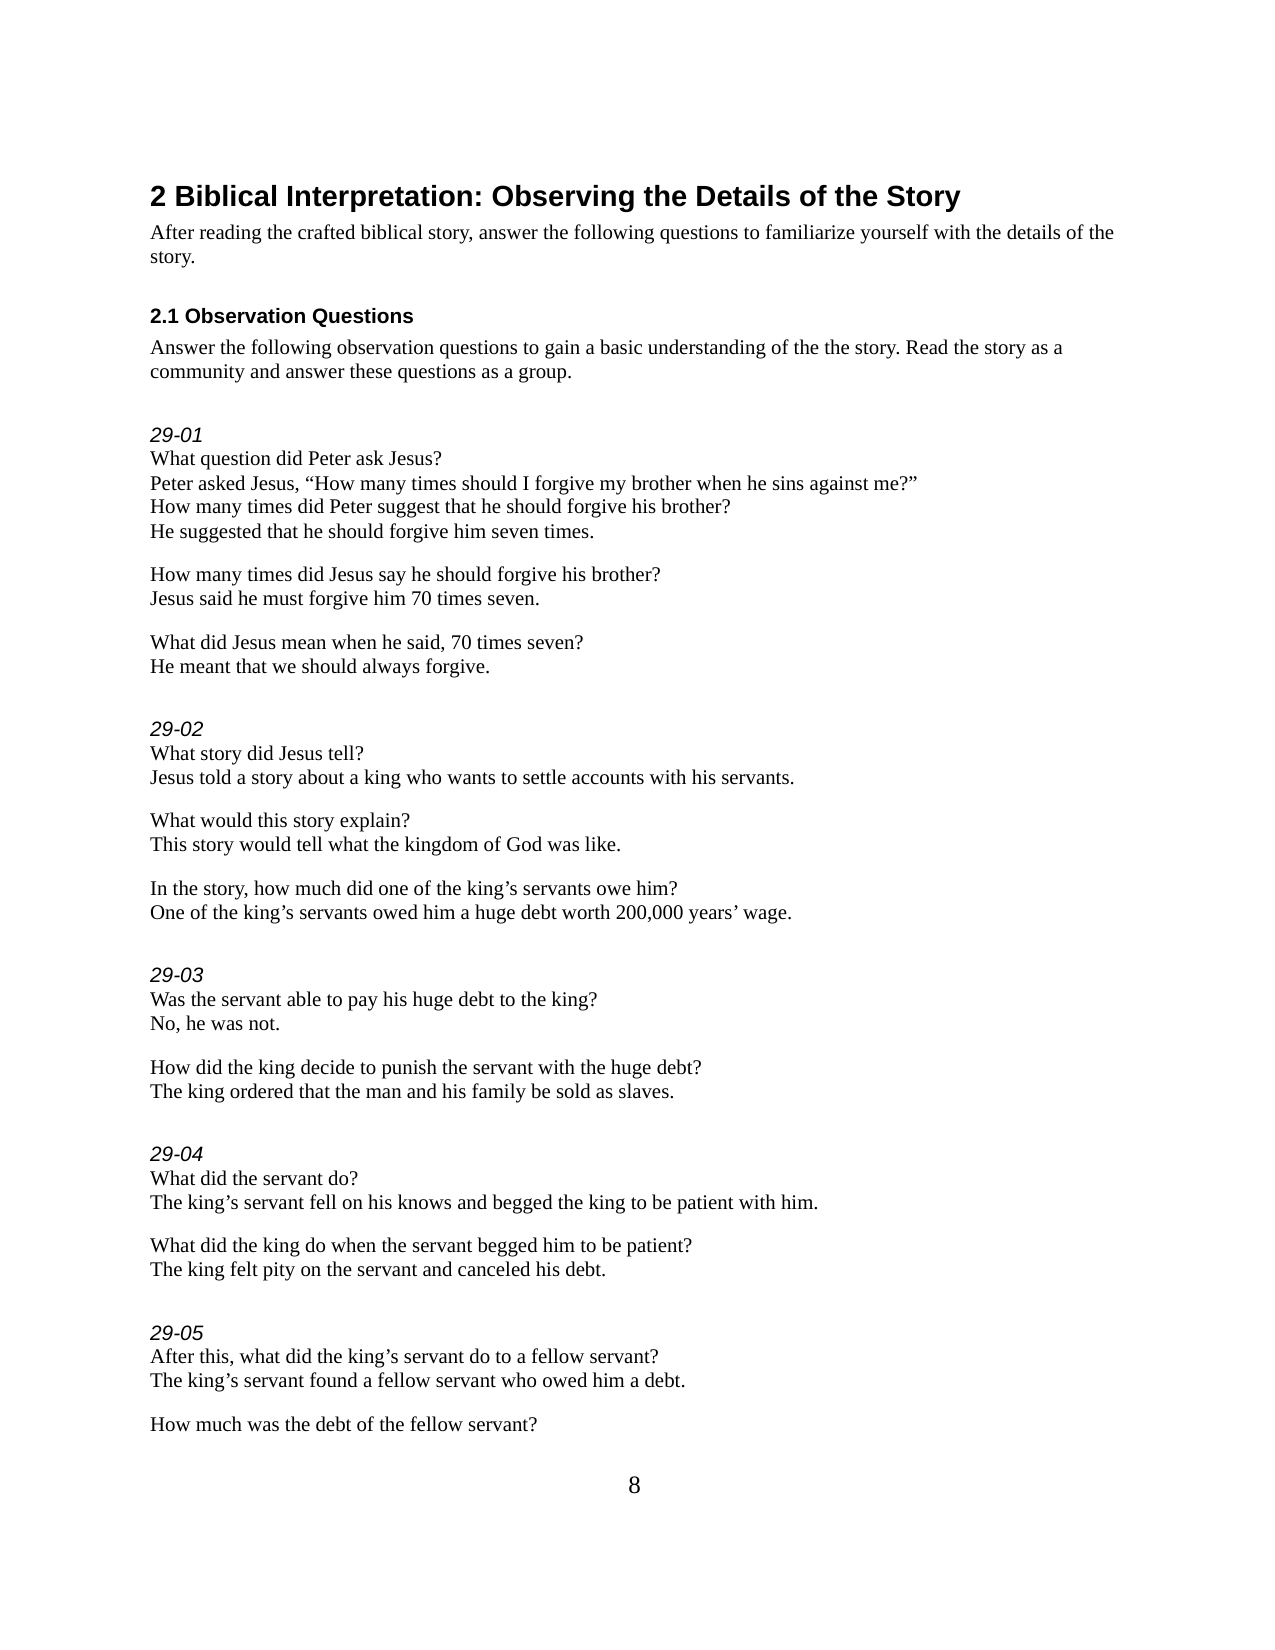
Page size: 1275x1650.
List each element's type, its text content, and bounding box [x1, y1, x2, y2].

text How much was the debt of the fellow servant? [150, 1412, 1125, 1436]
subtitle 29-02 [150, 717, 1125, 741]
subtitle 29-04 [150, 1142, 1125, 1166]
text How many times did Jesus say he should forgive his brother? Jesus said he must forgive him 70 times seven. [150, 562, 1125, 610]
text In the story, how much did one of the king’s servants owe him? One of the king’s servants owed him a huge debt worth 200,000 years’ wage. [150, 876, 1125, 924]
text What would this story explain? This story would tell what the kingdom of God was like. [150, 808, 1125, 856]
subtitle 2.1 Observation Questions [150, 304, 1125, 328]
text Answer the following observation questions to gain a basic understanding of the the story. Read the story as a community and answer these questions as a group. [150, 335, 1125, 383]
text What question did Peter ask Jesus? Peter asked Jesus, “How many times should I forgive my brother when he sins against me?” How many times did Peter suggest that he should forgive his brother? He suggested that he should forgive him seven times. [150, 446, 1125, 543]
text After this, what did the king’s servant do to a fellow servant? The king’s servant found a fellow servant who owed him a debt. [150, 1344, 1125, 1392]
subtitle 29-01 [150, 422, 1125, 446]
text Was the servant able to pay his huge debt to the king? No, he was not. [150, 987, 1125, 1035]
subtitle 29-05 [150, 1320, 1125, 1344]
text What story did Jesus tell? Jesus told a story about a king who wants to settle accounts with his servants. [150, 741, 1125, 789]
text What did the servant do? The king’s servant fell on his knows and begged the king to be patient with him. [150, 1166, 1125, 1214]
text How did the king decide to punish the servant with the huge debt? The king ordered that the man and his family be sold as slaves. [150, 1054, 1125, 1103]
subtitle 2 Biblical Interpretation: Observing the Details of the Story [150, 179, 1125, 212]
subtitle 29-03 [150, 963, 1125, 987]
text What did the king do when the servant begged him to be patient? The king felt pity on the servant and canceled his debt. [150, 1233, 1125, 1281]
text What did Jesus mean when he said, 70 times seven? He meant that we should always forgive. [150, 630, 1125, 678]
text After reading the crafted biblical story, answer the following questions to familiarize yourself with the details of the story. [150, 220, 1125, 268]
